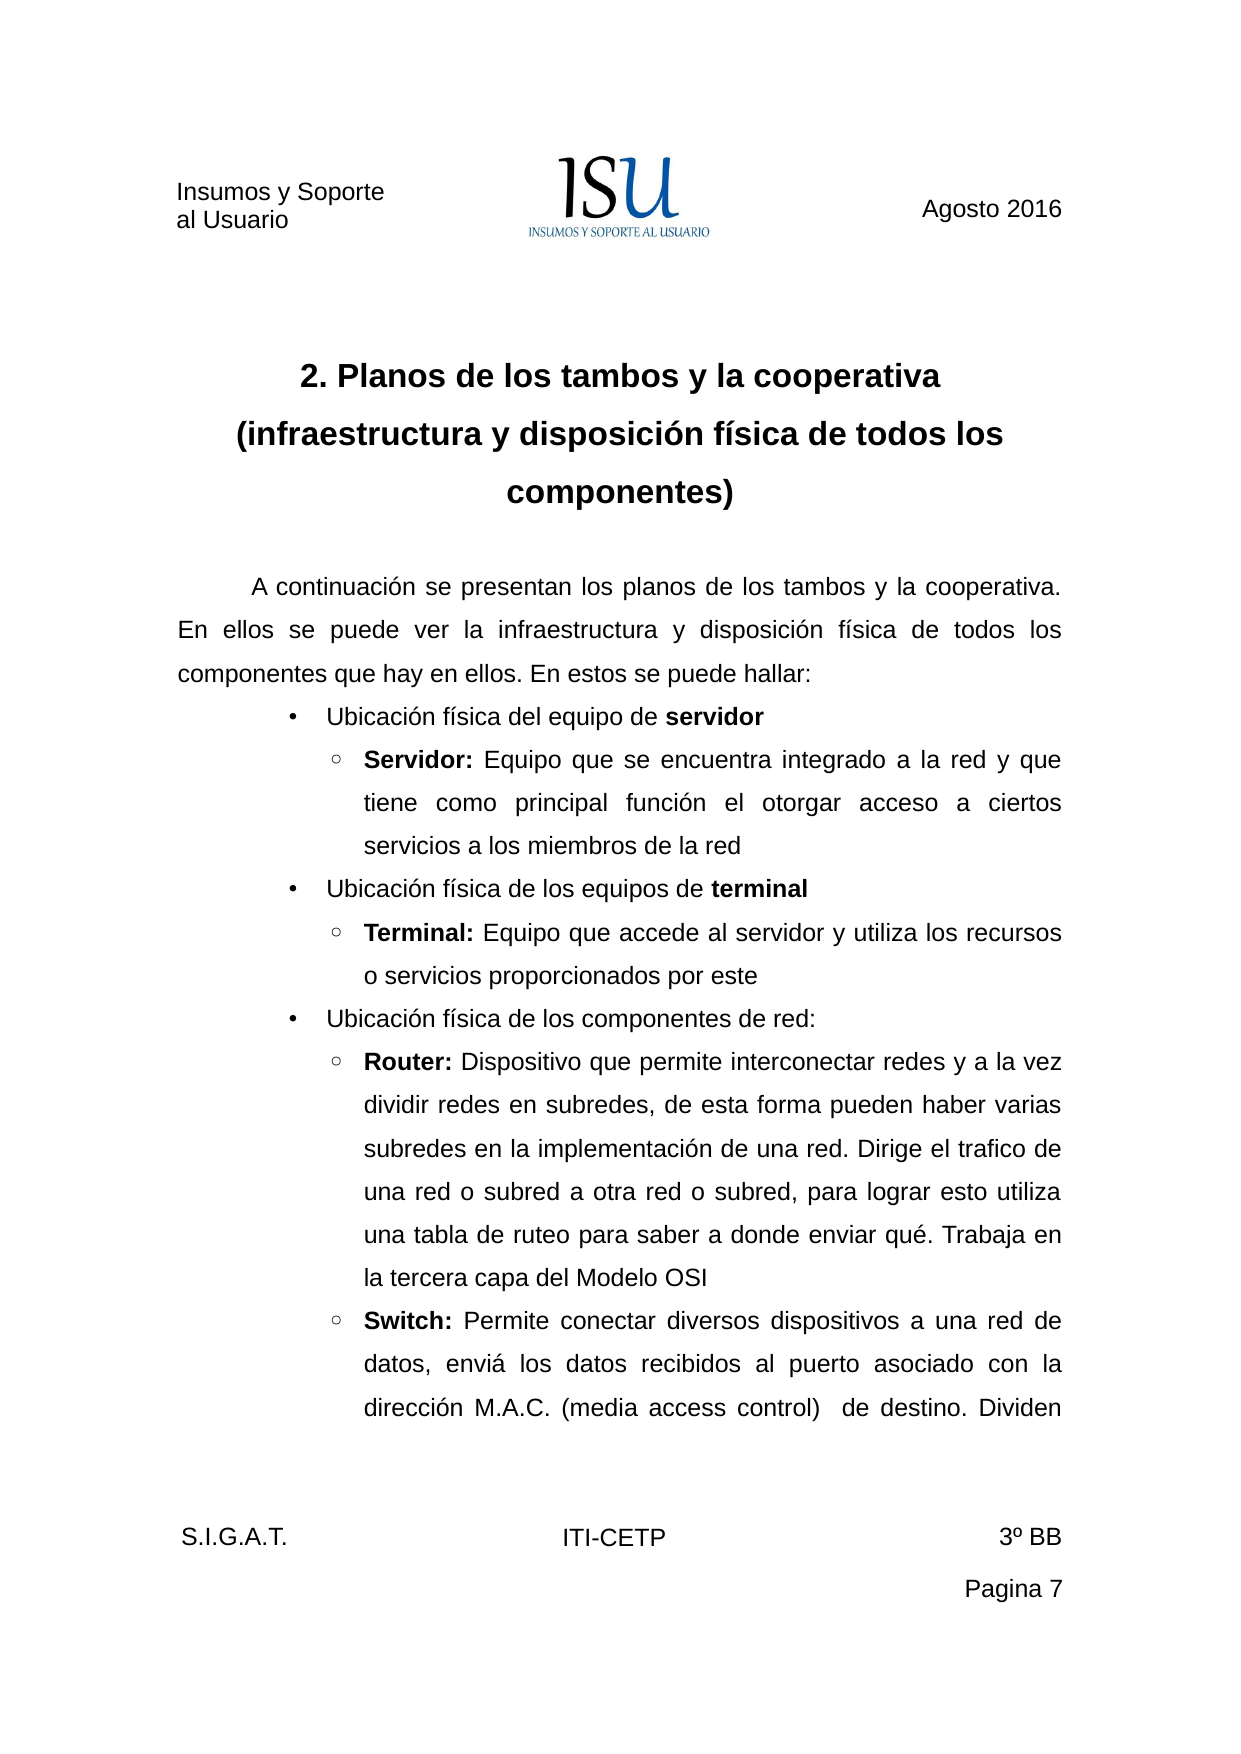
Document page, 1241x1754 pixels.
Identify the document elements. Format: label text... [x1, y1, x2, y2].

list Ubicación física de los equipos de terminal [288, 874, 1063, 903]
list Switch: Permite conectar diversos dispositivos a una red de datos, enviá los datos recibidos al puerto asociado con la dirección M.A.C. (media access control) de destino. Dividen [326, 1306, 1063, 1421]
list Ubicación física del equipo de servidor [288, 702, 1063, 731]
text A continuación se presentan los planos de los tambos y la cooperativa. En ellos se puede ver la infraestructura y disposición física de todos los componentes que hay en ellos. En estos se puede hallar: [177, 572, 1063, 687]
list Servidor: Equipo que se encuentra integrado a la red y que tiene como principal función el otorgar acceso a ciertos servicios a los miembros de la red [326, 745, 1063, 860]
text 2. Planos de los tambos y la cooperativa (infraestructura y disposición física de todos los componentes) [177, 356, 1063, 510]
list Router: Dispositivo que permite interconectar redes y a la vez dividir redes en subredes, de esta forma pueden haber varias subredes en la implementación de una red. Dirige el trafico de una red o subred a otra red o subred, para lograr esto utiliza una tabla de ruteo para saber a donde enviar qué. Trabaja en la tercera capa del Modelo OSI [326, 1047, 1063, 1292]
picture [517, 138, 723, 252]
list Ubicación física de los componentes de red: [288, 1004, 1063, 1033]
list Terminal: Equipo que accede al servidor y utiliza los recursos o servicios proporcionados por este [326, 918, 1063, 990]
